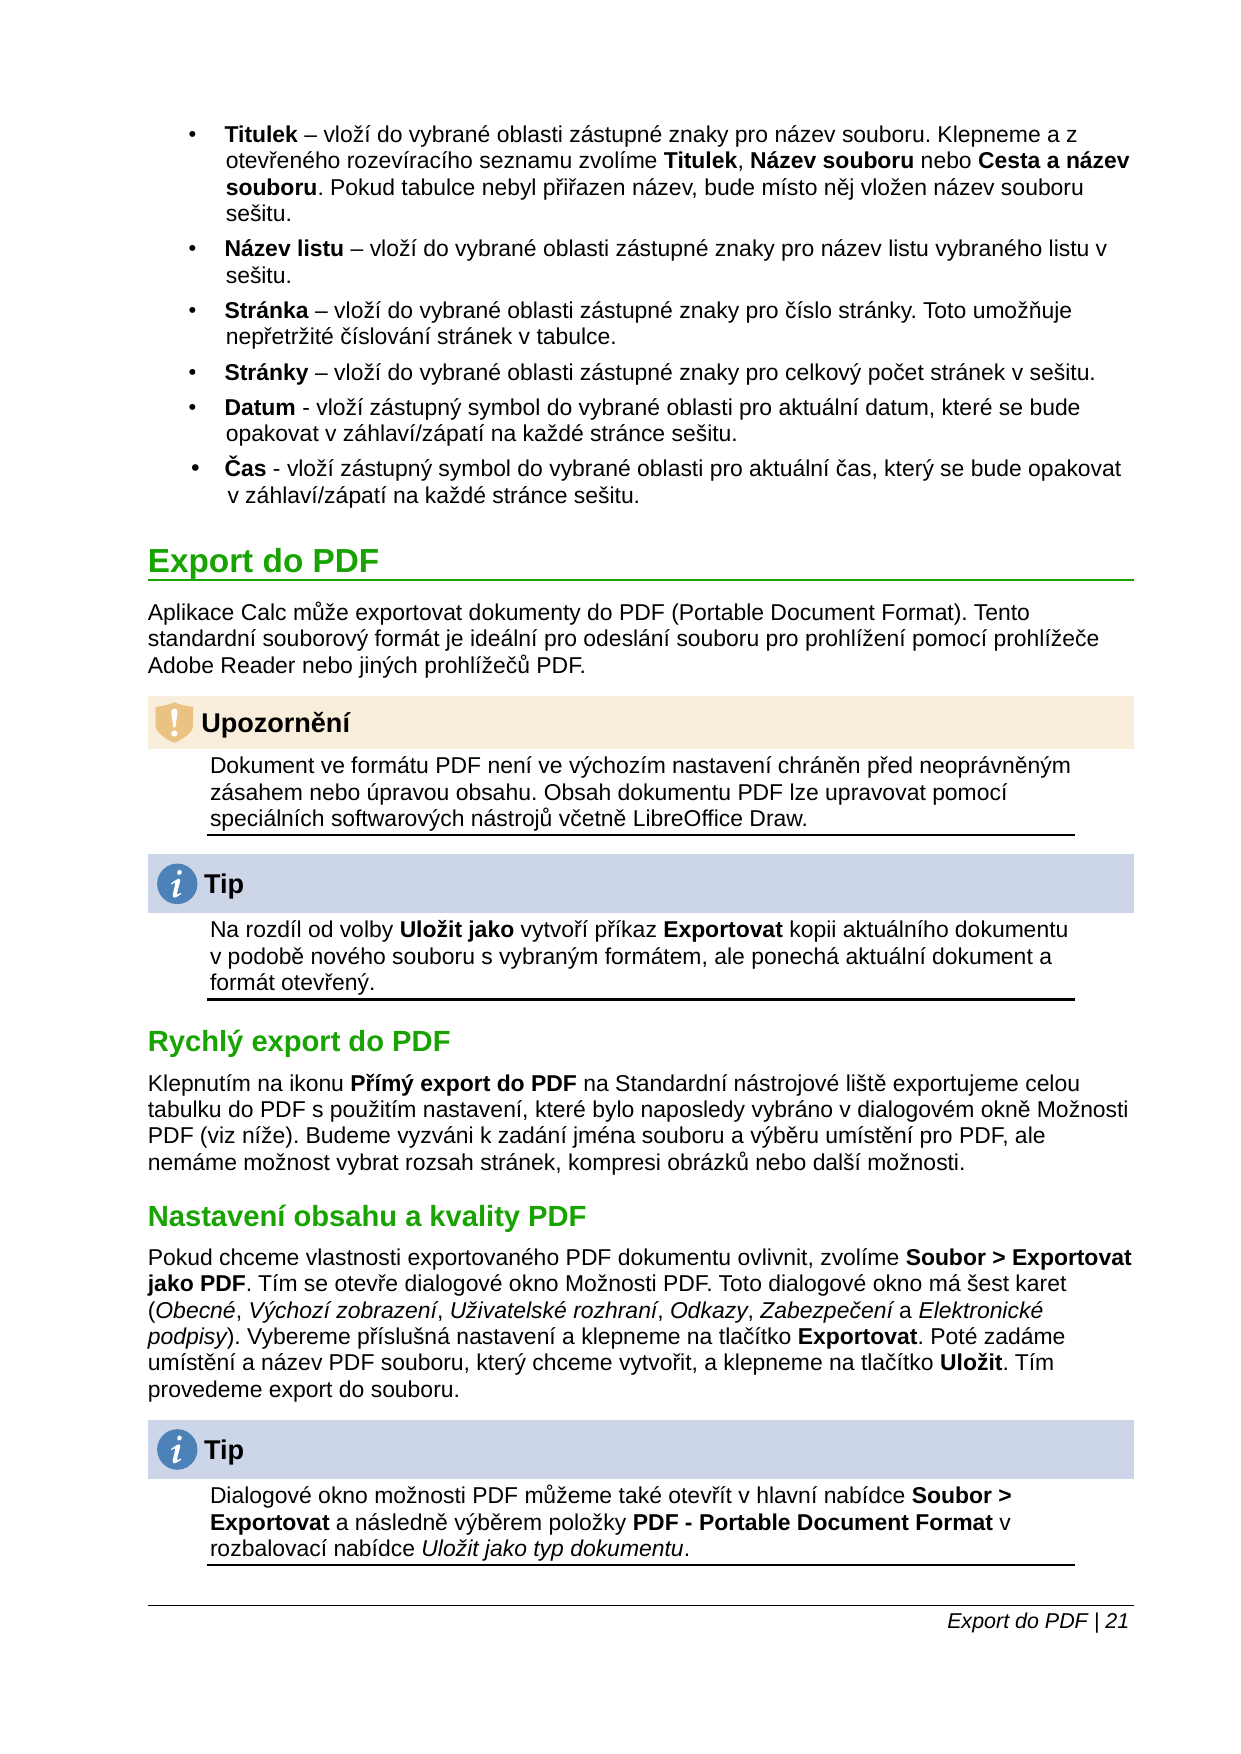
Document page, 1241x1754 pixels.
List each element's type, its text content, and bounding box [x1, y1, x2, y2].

text Klepnutím na ikonu Přímý export do PDF na Standardní nástrojové liště exportujeme celou tabulku do PDF s použitím nastavení, které bylo naposledy vybráno v dialogovém okně Možnosti PDF (viz níže). Budeme vyzváni k zadání jména souboru a výběru umístění pro PDF, ale nemáme možnost vybrat rozsah stránek, kompresi obrázků nebo další možnosti. [148, 1069, 1134, 1175]
text Na rozdíl od volby Uložit jako vytvoří příkaz Exportovat kopii aktuálního dokumentu v podobě nového souboru s vybraným formátem, ale ponechá aktuální dokument a formát otevřený. [207, 913, 1075, 998]
text Aplikace Calc může exportovat dokumenty do PDF (Portable Document Format). Tento standardní souborový formát je ideální pro odeslání souboru pro prohlížení pomocí prohlížeče Adobe Reader nebo jiných prohlížečů PDF. [148, 599, 1134, 678]
subtitle Export do PDF [148, 541, 1134, 579]
text Dialogové okno možnosti PDF můžeme také otevřít v hlavní nabídce Soubor > Exportovat a následně výběrem položky PDF - Portable Document Format v rozbalovací nabídce Uložit jako typ dokumentu. [207, 1479, 1075, 1564]
list Stránka – vloží do vybrané oblasti zástupné znaky pro číslo stránky. Toto umožňuje nepřetržité číslování stránek v tabulce. [185, 294, 1134, 349]
subtitle Tip [148, 854, 1134, 913]
text Dokument ve formátu PDF není ve výchozím nastavení chráněn před neoprávněným zásahem nebo úpravou obsahu. Obsah dokumentu PDF lze upravovat pomocí speciálních softwarových nástrojů včetně LibreOffice Draw. [207, 749, 1075, 834]
list Titulek – vloží do vybrané oblasti zástupné znaky pro název souboru. Klepneme a z otevřeného rozevíracího seznamu zvolíme Titulek, Název souboru nebo Cesta a název souboru. Pokud tabulce nebyl přiřazen název, bude místo něj vložen název souboru sešitu. [185, 118, 1134, 226]
subtitle Upozornění [148, 696, 1134, 749]
list Stránky – vloží do vybrané oblasti zástupné znaky pro celkový počet stránek v sešitu. [185, 356, 1134, 385]
subtitle Nastavení obsahu a kvality PDF [148, 1199, 1134, 1232]
text Pokud chceme vlastnosti exportovaného PDF dokumentu ovlivnit, zvolíme Soubor > Exportovat jako PDF. Tím se otevře dialogové okno Možnosti PDF. Toto dialogové okno má šest karet (Obecné, Výchozí zobrazení, Uživatelské rozhraní, Odkazy, Zabezpečení a Elektronické podpisy). Vybereme příslušná nastavení a klepneme na tlačítko Exportovat. Poté zadáme umístění a název PDF souboru, který chceme vytvořit, a klepneme na tlačítko Uložit. Tím provedeme export do souboru. [148, 1244, 1134, 1402]
subtitle Tip [148, 1420, 1134, 1479]
list Čas - vloží zástupný symbol do vybrané oblasti pro aktuální čas, který se bude opakovat v záhlaví/zápatí na každé stránce sešitu. [185, 452, 1134, 511]
subtitle Rychlý export do PDF [148, 1024, 1134, 1058]
list Datum - vloží zástupný symbol do vybrané oblasti pro aktuální datum, které se bude opakovat v záhlaví/zápatí na každé stránce sešitu. [185, 391, 1134, 446]
list Název listu – vloží do vybrané oblasti zástupné znaky pro název listu vybraného listu v sešitu. [185, 232, 1134, 288]
